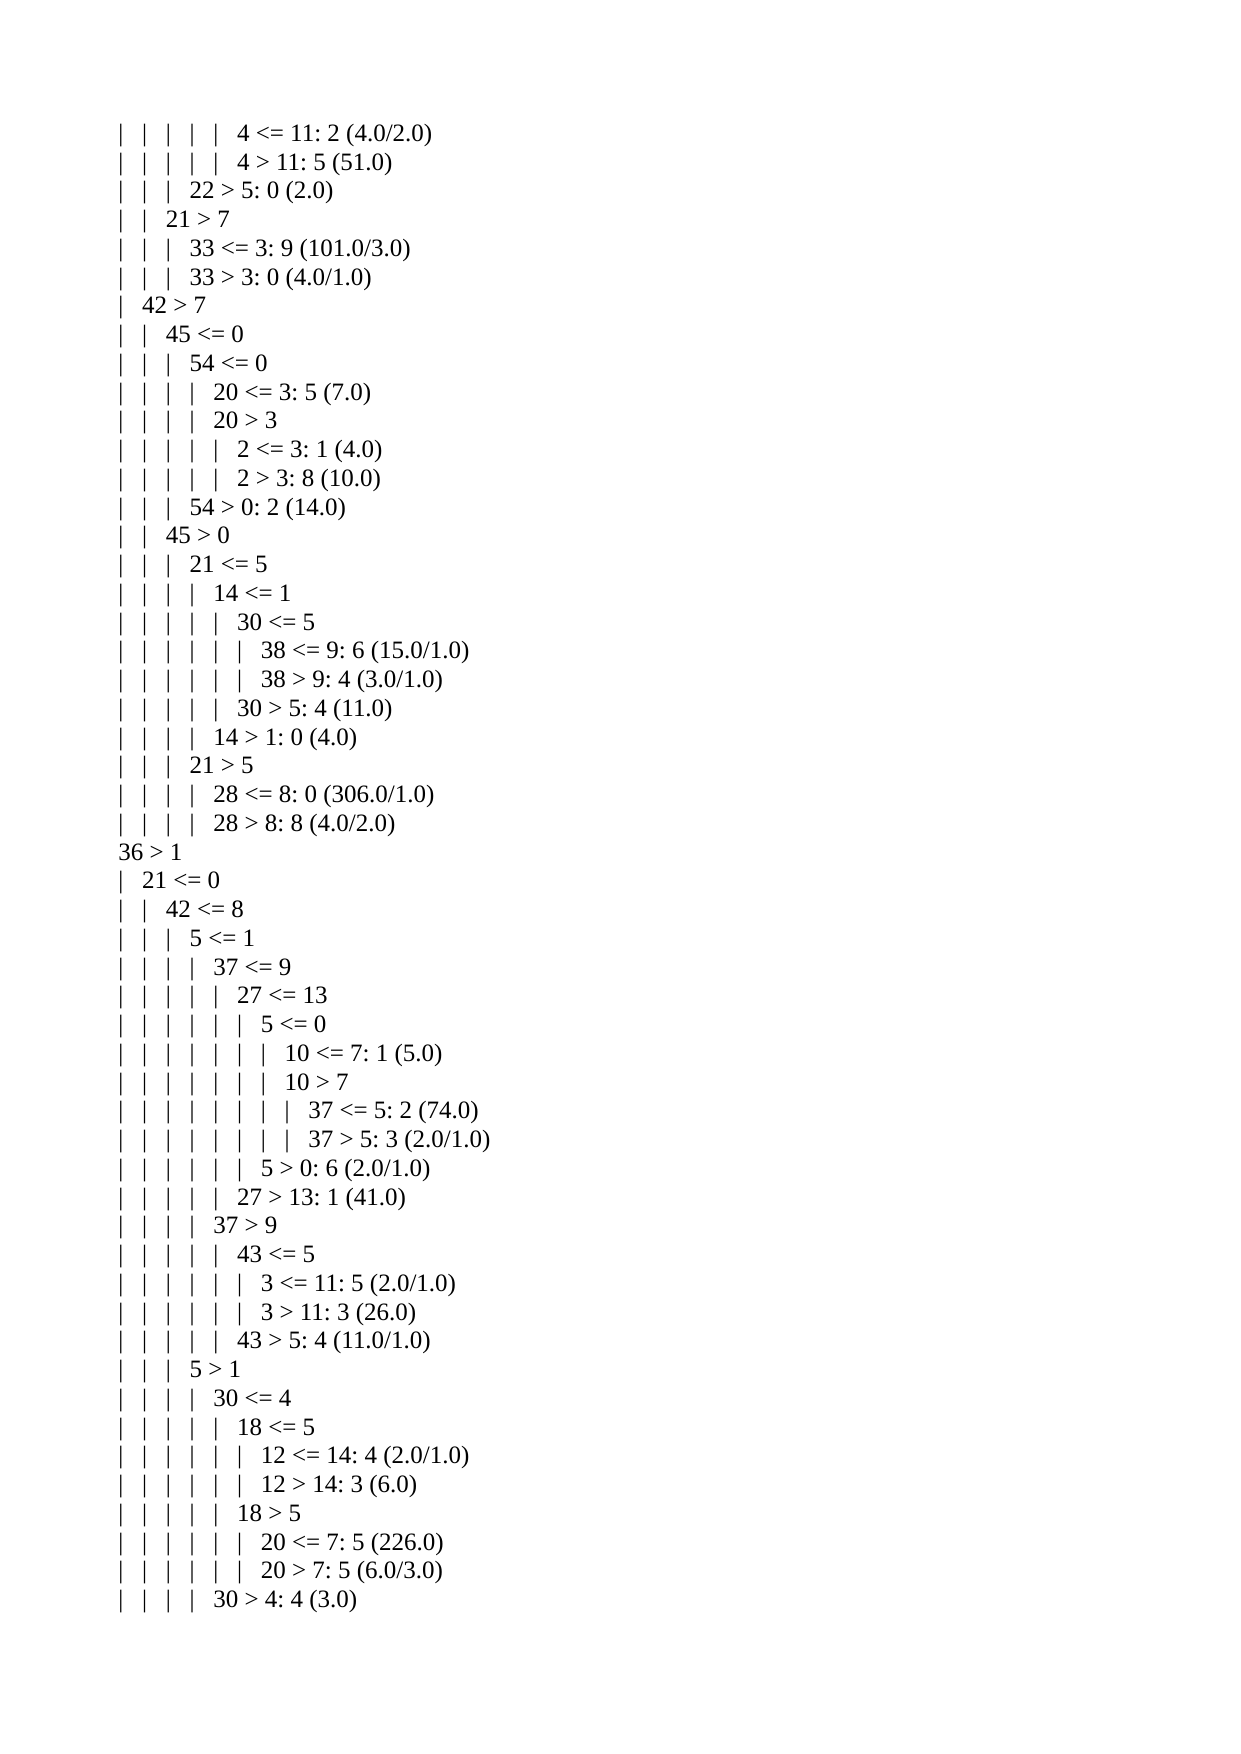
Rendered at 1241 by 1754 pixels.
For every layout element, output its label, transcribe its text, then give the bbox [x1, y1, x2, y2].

text | | | | | 43 <= 5 [118, 1239, 1122, 1268]
text | | 45 <= 0 [118, 319, 1122, 348]
text | | | 54 <= 0 [118, 348, 1122, 377]
text | | 45 > 0 [118, 521, 1122, 549]
text | | | | | 4 <= 11: 2 (4.0/2.0) [118, 118, 1122, 147]
text | | | | | | 20 <= 7: 5 (226.0) [118, 1527, 1122, 1556]
text | | | | | | | | 37 <= 5: 2 (74.0) [118, 1096, 1122, 1124]
text 36 > 1 [118, 837, 1122, 866]
text | | | 54 > 0: 2 (14.0) [118, 492, 1122, 521]
text | | | | | 30 > 5: 4 (11.0) [118, 693, 1122, 722]
text | | | | | 2 > 3: 8 (10.0) [118, 463, 1122, 492]
text | | | | | 18 <= 5 [118, 1412, 1122, 1441]
text | | | | 37 > 9 [118, 1211, 1122, 1239]
text | | | 33 > 3: 0 (4.0/1.0) [118, 262, 1122, 291]
text | | | | | | | 10 <= 7: 1 (5.0) [118, 1038, 1122, 1067]
text | | | | | | 5 <= 0 [118, 1009, 1122, 1038]
text | | | | 14 <= 1 [118, 578, 1122, 607]
text | | | | | | | 10 > 7 [118, 1067, 1122, 1096]
text | | | | | 27 > 13: 1 (41.0) [118, 1182, 1122, 1211]
text | | | | | | 12 > 14: 3 (6.0) [118, 1469, 1122, 1498]
text | | | 5 > 1 [118, 1354, 1122, 1383]
text | | | | 30 <= 4 [118, 1383, 1122, 1412]
text | 42 > 7 [118, 291, 1122, 319]
text | | | | 37 <= 9 [118, 952, 1122, 981]
text | | 42 <= 8 [118, 894, 1122, 923]
text | | | | 20 <= 3: 5 (7.0) [118, 377, 1122, 406]
text | | | | | 4 > 11: 5 (51.0) [118, 147, 1122, 176]
text | | 21 > 7 [118, 204, 1122, 233]
text | | | 22 > 5: 0 (2.0) [118, 176, 1122, 204]
text | 21 <= 0 [118, 866, 1122, 894]
text | | | | | | 38 > 9: 4 (3.0/1.0) [118, 664, 1122, 693]
text | | | | 14 > 1: 0 (4.0) [118, 722, 1122, 751]
text | | | | | 18 > 5 [118, 1498, 1122, 1527]
text | | | | | | 20 > 7: 5 (6.0/3.0) [118, 1556, 1122, 1584]
text | | | | 28 <= 8: 0 (306.0/1.0) [118, 779, 1122, 808]
text | | | | | | | | 37 > 5: 3 (2.0/1.0) [118, 1124, 1122, 1153]
text | | | | | 43 > 5: 4 (11.0/1.0) [118, 1326, 1122, 1354]
text | | | | 20 > 3 [118, 406, 1122, 434]
text | | | | | | 3 > 11: 3 (26.0) [118, 1297, 1122, 1326]
text | | | | | | 3 <= 11: 5 (2.0/1.0) [118, 1268, 1122, 1297]
text | | | 21 <= 5 [118, 549, 1122, 578]
text | | | | | 27 <= 13 [118, 981, 1122, 1009]
text | | | | 30 > 4: 4 (3.0) [118, 1584, 1122, 1613]
text | | | | | 30 <= 5 [118, 607, 1122, 636]
text | | | | | | 5 > 0: 6 (2.0/1.0) [118, 1153, 1122, 1182]
text | | | | | 2 <= 3: 1 (4.0) [118, 434, 1122, 463]
text | | | 5 <= 1 [118, 923, 1122, 952]
text | | | 21 > 5 [118, 751, 1122, 779]
text | | | | | | 12 <= 14: 4 (2.0/1.0) [118, 1441, 1122, 1469]
text | | | | 28 > 8: 8 (4.0/2.0) [118, 808, 1122, 837]
text | | | 33 <= 3: 9 (101.0/3.0) [118, 233, 1122, 262]
text | | | | | | 38 <= 9: 6 (15.0/1.0) [118, 636, 1122, 664]
